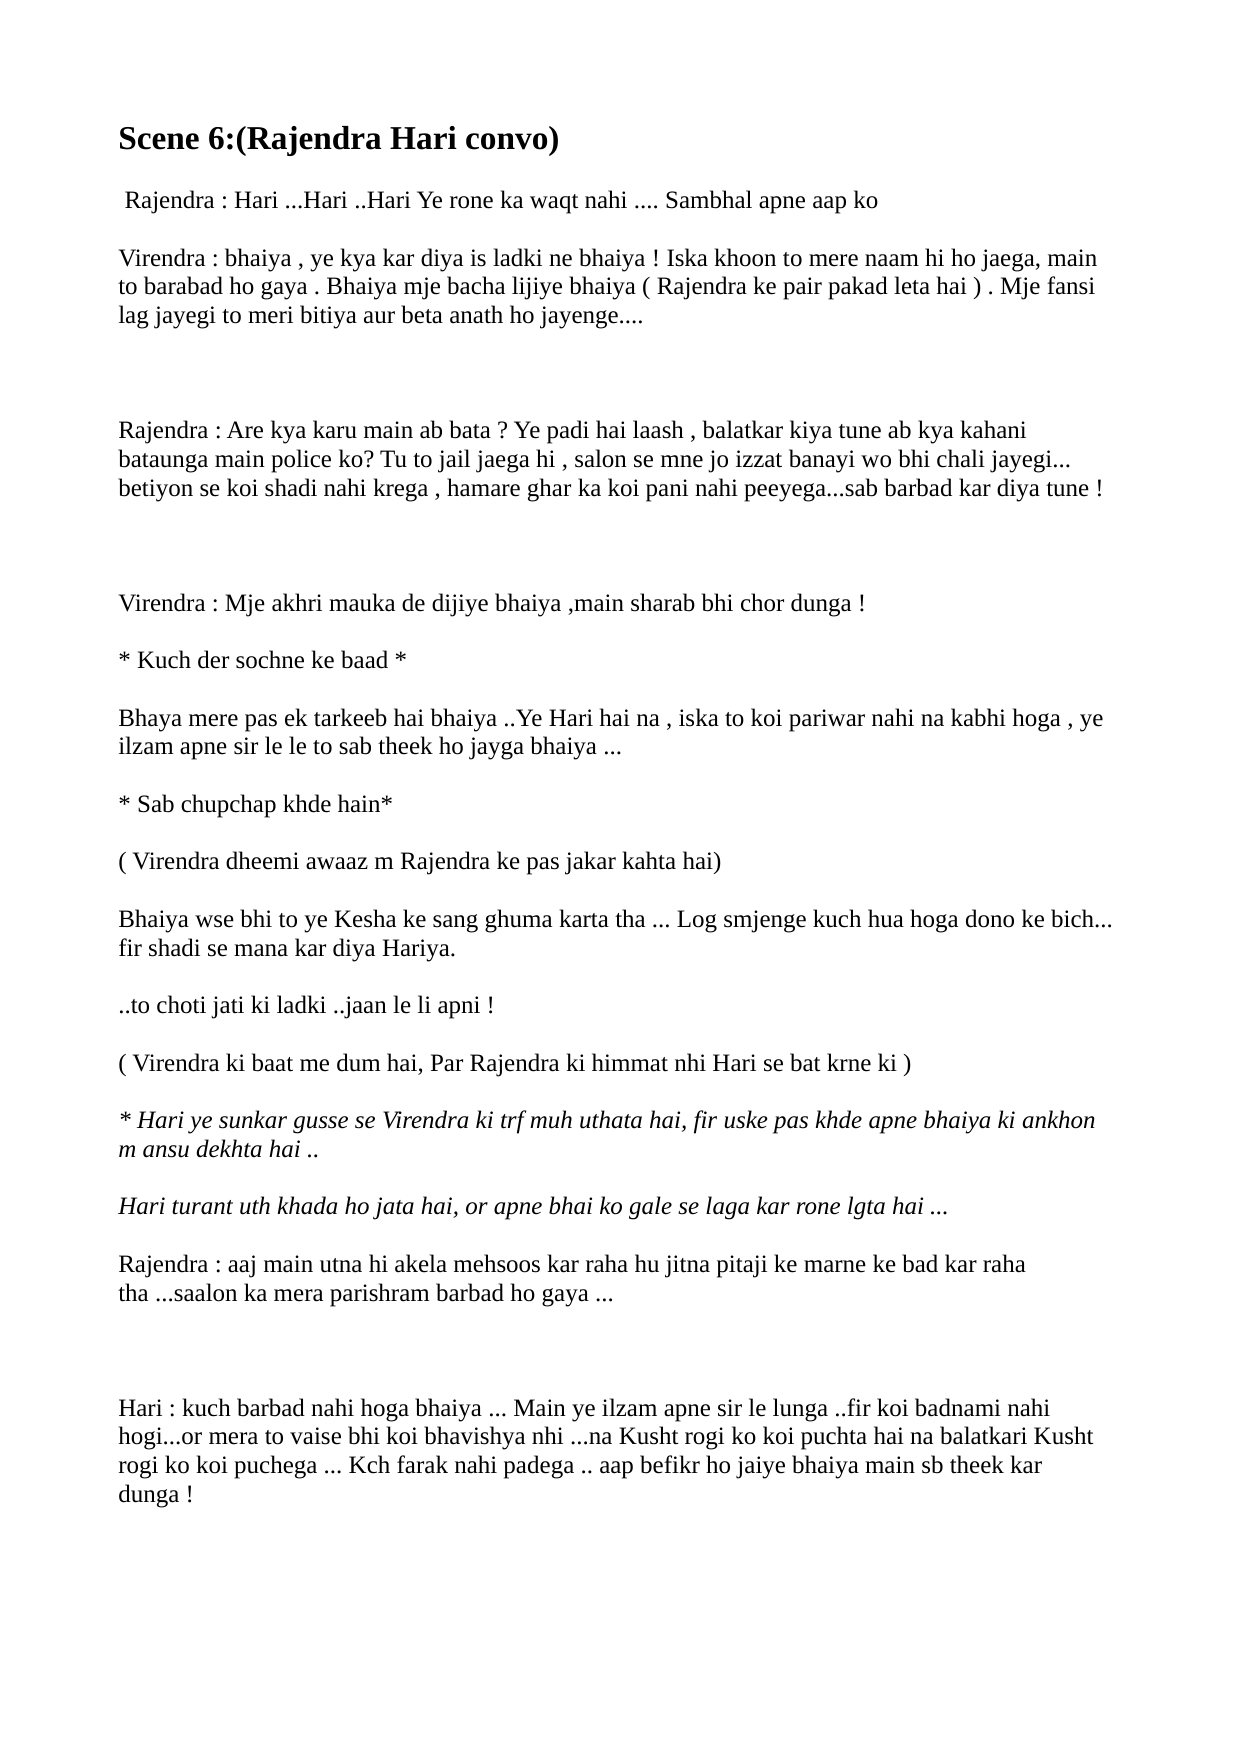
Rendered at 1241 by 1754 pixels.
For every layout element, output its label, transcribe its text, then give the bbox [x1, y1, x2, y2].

text ..to choti jati ki ladki ..jaan le li apni ! [118, 990, 1122, 1019]
text Hari : kuch barbad nahi hoga bhaiya ... Main ye ilzam apne sir le lunga ..fir koi badnami nahi hogi...or mera to vaise bhi koi bhavishya nhi ...na Kusht rogi ko koi puchta hai na balatkari Kusht rogi ko koi puchega ... Kch farak nahi padega .. aap befikr ho jaiye bhaiya main sb theek kar dunga ! [118, 1393, 1122, 1508]
text Rajendra : Are kya karu main ab bata ? Ye padi hai laash , balatkar kiya tune ab kya kahani bataunga main police ko? Tu to jail jaega hi , salon se mne jo izzat banayi wo bhi chali jayegi... betiyon se koi shadi nahi krega , hamare ghar ka koi pani nahi peeyega...sab barbad kar diya tune ! [118, 415, 1122, 501]
text Bhaiya wse bhi to ye Kesha ke sang ghuma karta tha ... Log smjenge kuch hua hoga dono ke bich... fir shadi se mana kar diya Hariya. [118, 904, 1122, 961]
text * Kuch der sochne ke baad * [118, 645, 1122, 674]
text Hari turant uth khada ho jata hai, or apne bhai ko gale se laga kar rone lgta hai ... [118, 1191, 1122, 1220]
text Bhaya mere pas ek tarkeeb hai bhaiya ..Ye Hari hai na , iska to koi pariwar nahi na kabhi hoga , ye ilzam apne sir le le to sab theek ho jayga bhaiya ... [118, 703, 1122, 760]
text Rajendra : Hari ...Hari ..Hari Ye rone ka waqt nahi .... Sambhal apne aap ko [118, 185, 1122, 214]
text Virendra : Mje akhri mauka de dijiye bhaiya ,main sharab bhi chor dunga ! [118, 588, 1122, 616]
text Scene 6:(Rajendra Hari convo) [118, 118, 1122, 156]
text * Hari ye sunkar gusse se Virendra ki trf muh uthata hai, fir uske pas khde apne bhaiya ki ankhon m ansu dekhta hai .. [118, 1105, 1122, 1163]
text * Sab chupchap khde hain* [118, 789, 1122, 818]
text ( Virendra dheemi awaaz m Rajendra ke pas jakar kahta hai) [118, 846, 1122, 875]
text Virendra : bhaiya , ye kya kar diya is ladki ne bhaiya ! Iska khoon to mere naam hi ho jaega, main to barabad ho gaya . Bhaiya mje bacha lijiye bhaiya ( Rajendra ke pair pakad leta hai ) . Mje fansi lag jayegi to meri bitiya aur beta anath ho jayenge.... [118, 243, 1122, 329]
text ( Virendra ki baat me dum hai, Par Rajendra ki himmat nhi Hari se bat krne ki ) [118, 1048, 1122, 1076]
text Rajendra : aaj main utna hi akela mehsoos kar raha hu jitna pitaji ke marne ke bad kar raha tha ...saalon ka mera parishram barbad ho gaya ... [118, 1249, 1122, 1306]
